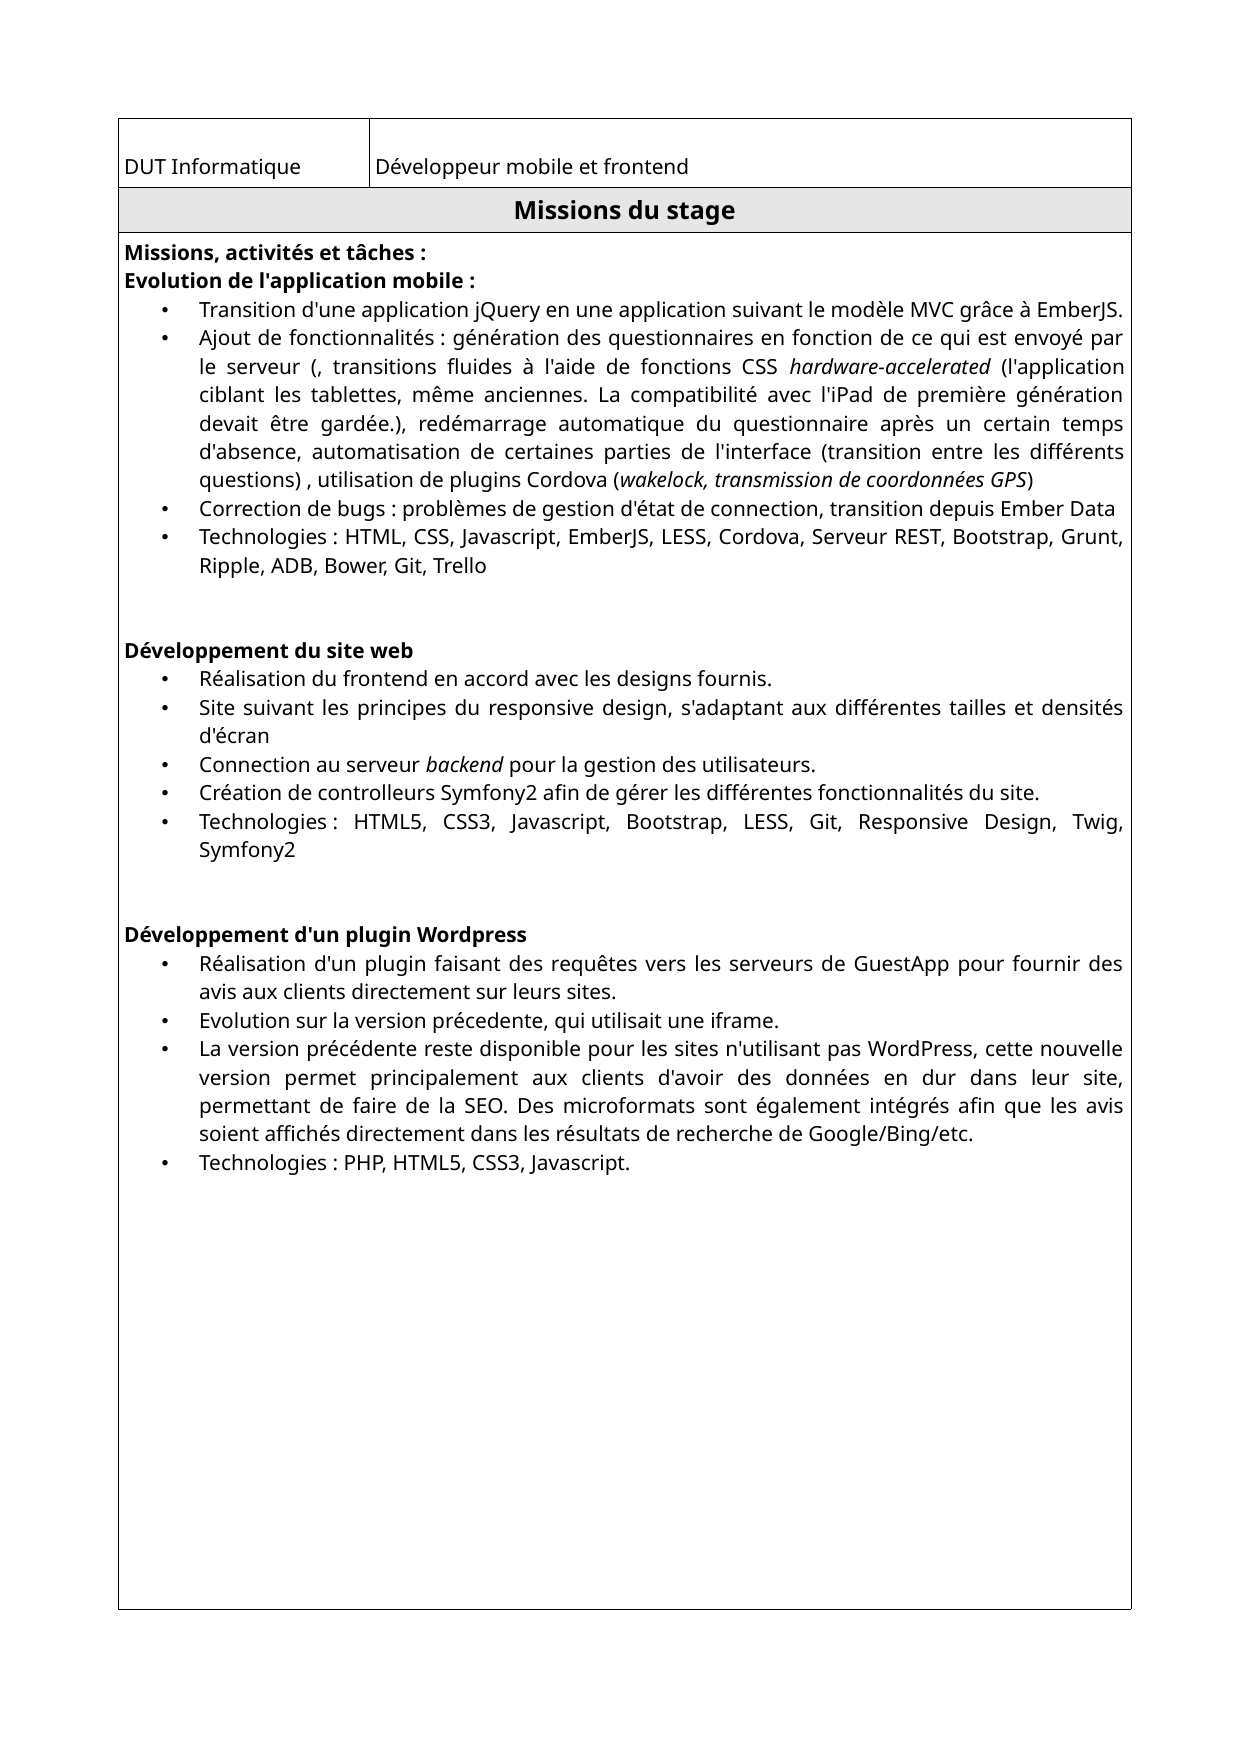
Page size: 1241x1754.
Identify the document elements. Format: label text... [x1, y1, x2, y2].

table_cell Développeur mobile et frontend [370, 119, 1131, 187]
table_cell DUT Informatique [119, 119, 369, 187]
table_cell Missions du stage [119, 188, 1131, 232]
table_cell Missions, activités et tâches : Evolution de l'application mobile : Transition d'une application jQuery en une application suivant le modèle MVC grâce à EmberJS. Ajout de fonctionnalités : génération des questionnaires en fonction de ce qui est envoyé par le serveur (, transitions fluides à l'aide de fonctions CSS hardware-accelerated (l'application ciblant les tablettes, même anciennes. La compatibilité avec l'iPad de première génération devait être gardée.), redémarrage automatique du questionnaire après un certain temps d'absence, automatisation de certaines parties de l'interface (transition entre les différents questions) , utilisation de plugins Cordova (wakelock, transmission de coordonnées GPS) Correction de bugs : problèmes de gestion d'état de connection, transition depuis Ember Data Technologies : HTML, CSS, Javascript, EmberJS, LESS, Cordova, Serveur REST, Bootstrap, Grunt, Ripple, ADB, Bower, Git, Trello Développement du site web Réalisation du frontend en accord avec les designs fournis. Site suivant les principes du responsive design, s'adaptant aux différentes tailles et densités d'écran Connection au serveur backend pour la gestion des utilisateurs. Création de controlleurs Symfony2 afin de gérer les différentes fonctionnalités du site. Technologies : HTML5, CSS3, Javascript, Bootstrap, LESS, Git, Responsive Design, Twig, Symfony2 Développement d'un plugin Wordpress Réalisation d'un plugin faisant des requêtes vers les serveurs de GuestApp pour fournir des avis aux clients directement sur leurs sites. Evolution sur la version précedente, qui utilisait une iframe. La version précédente reste disponible pour les sites n'utilisant pas WordPress, cette nouvelle version permet principalement aux clients d'avoir des données en dur dans leur site, permettant de faire de la SEO. Des microformats sont également intégrés afin que les avis soient affichés directement dans les résultats de recherche de Google/Bing/etc. Technologies : PHP, HTML5, CSS3, Javascript. [119, 233, 1131, 1609]
